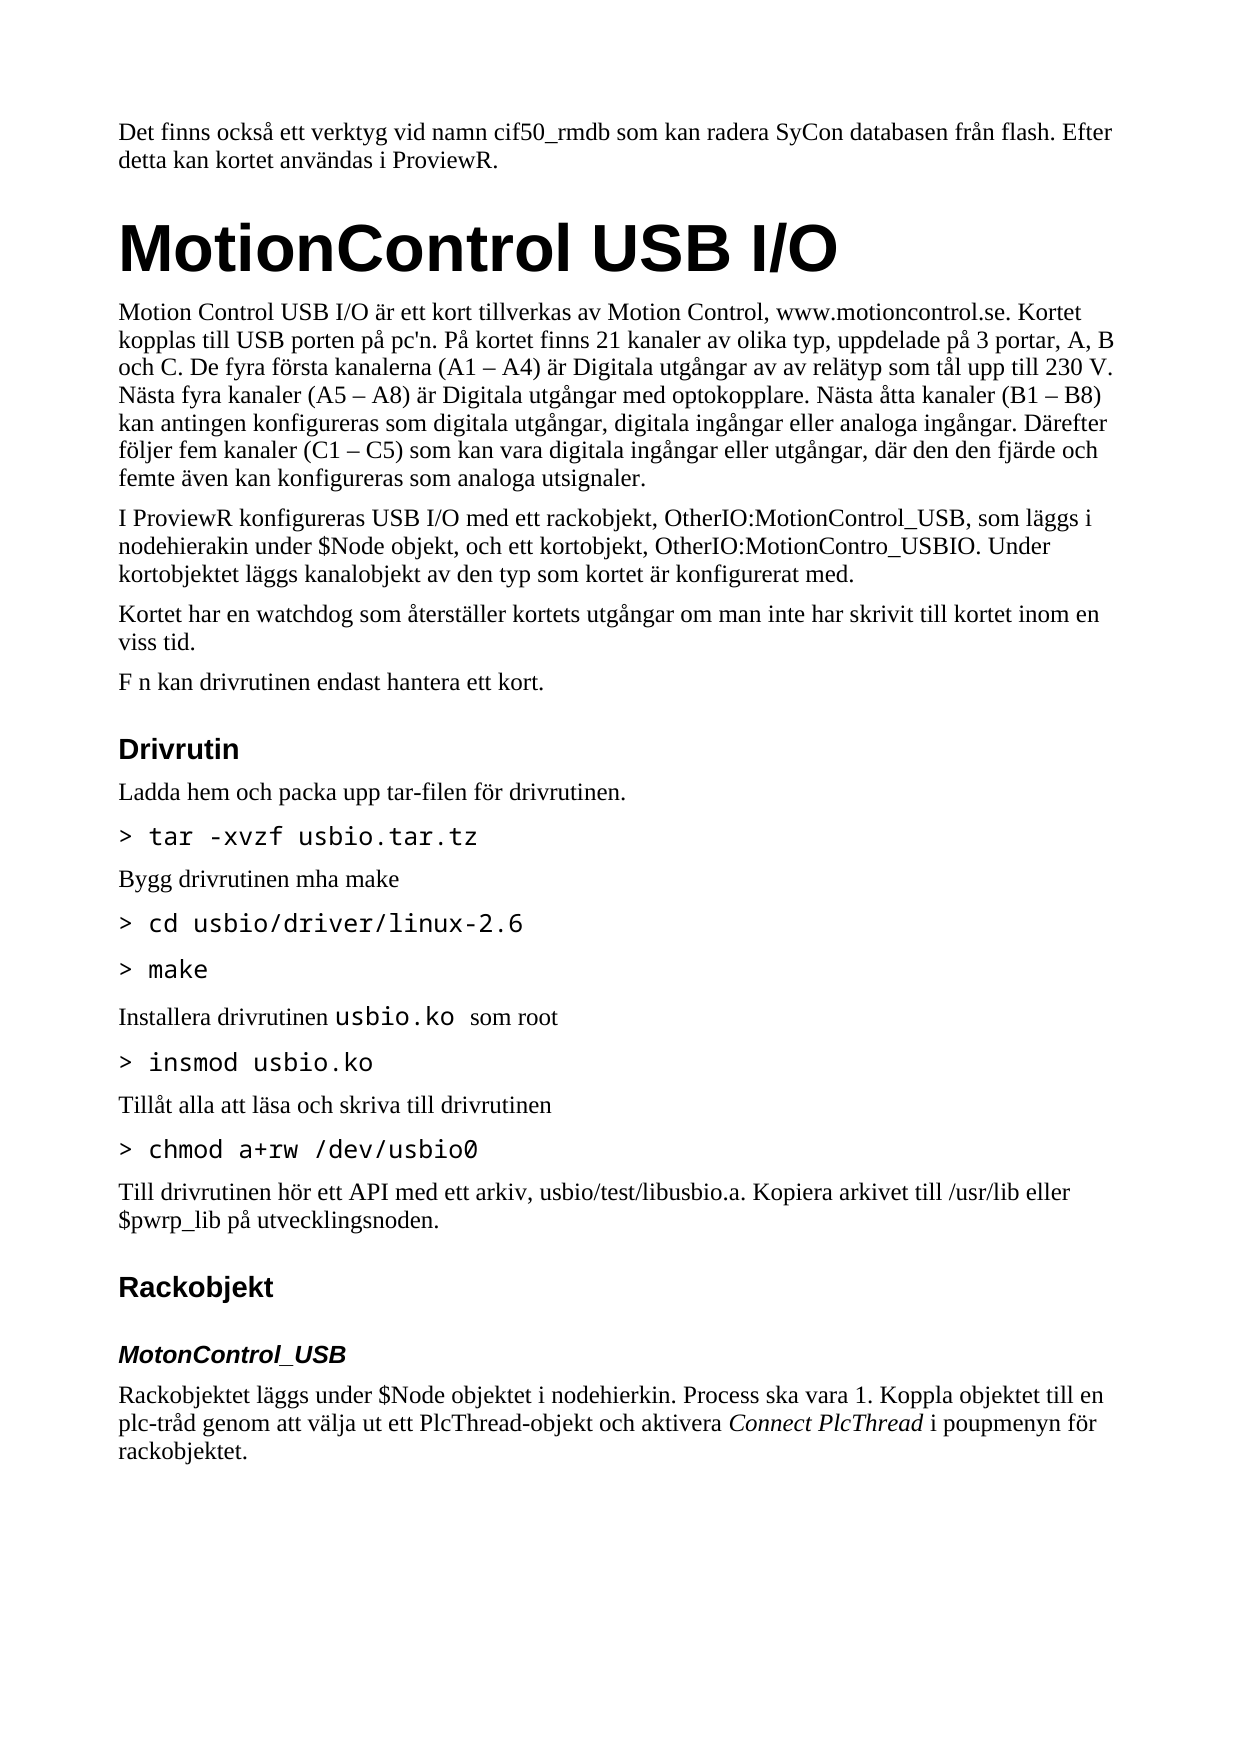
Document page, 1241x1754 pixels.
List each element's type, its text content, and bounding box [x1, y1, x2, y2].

text Bygg drivrutinen mha make [118, 865, 1122, 893]
text Kortet har en watchdog som återställer kortets utgångar om man inte har skrivit till kortet inom en viss tid. [118, 600, 1122, 656]
text > cd usbio/driver/linux-2.6 [118, 905, 1122, 939]
subtitle MotionControl USB I/O [118, 211, 1122, 286]
text I ProviewR konfigureras USB I/O med ett rackobjekt, OtherIO:MotionControl_USB, som läggs i nodehierakin under $Node objekt, och ett kortobjekt, OtherIO:MotionContro_USBIO. Under kortobjektet läggs kanalobjekt av den typ som kortet är konfigurerat med. [118, 504, 1122, 588]
text Installera drivrutinen usbio.ko som root [118, 998, 1122, 1032]
text > insmod usbio.ko [118, 1045, 1122, 1079]
text Ladda hem och packa upp tar-filen för drivrutinen. [118, 778, 1122, 806]
text > chmod a+rw /dev/usbio0 [118, 1132, 1122, 1166]
text Rackobjektet läggs under $Node objektet i nodehierkin. Process ska vara 1. Koppla objektet till en plc-tråd genom att välja ut ett PlcThread-objekt och aktivera Connect PlcThread i poupmenyn för rackobjektet. [118, 1382, 1122, 1465]
text F n kan drivrutinen endast hantera ett kort. [118, 668, 1122, 696]
text > make [118, 952, 1122, 986]
text > tar -xvzf usbio.tar.tz [118, 818, 1122, 853]
text Motion Control USB I/O är ett kort tillverkas av Motion Control, www.motioncontrol.se. Kortet kopplas till USB porten på pc'n. På kortet finns 21 kanaler av olika typ, uppdelade på 3 portar, A, B och C. De fyra första kanalerna (A1 – A4) är Digitala utgångar av av relätyp som tål upp till 230 V. Nästa fyra kanaler (A5 – A8) är Digitala utgångar med optokopplare. Nästa åtta kanaler (B1 – B8) kan antingen konfigureras som digitala utgångar, digitala ingångar eller analoga ingångar. Därefter följer fem kanaler (C1 – C5) som kan vara digitala ingångar eller utgångar, där den den fjärde och femte även kan konfigureras som analoga utsignaler. [118, 298, 1122, 492]
text Det finns också ett verktyg vid namn cif50_rmdb som kan radera SyCon databasen från flash. Efter detta kan kortet användas i ProviewR. [118, 118, 1122, 173]
text Till drivrutinen hör ett API med ett arkiv, usbio/test/libusbio.a. Kopiera arkivet till /usr/lib eller $pwrp_lib på utvecklingsnoden. [118, 1178, 1122, 1234]
subtitle Drivrutin [118, 733, 1122, 766]
subtitle Rackobjekt [118, 1271, 1122, 1304]
subtitle MotonControl_USB [118, 1341, 1122, 1369]
text Tillåt alla att läsa och skriva till drivrutinen [118, 1092, 1122, 1119]
